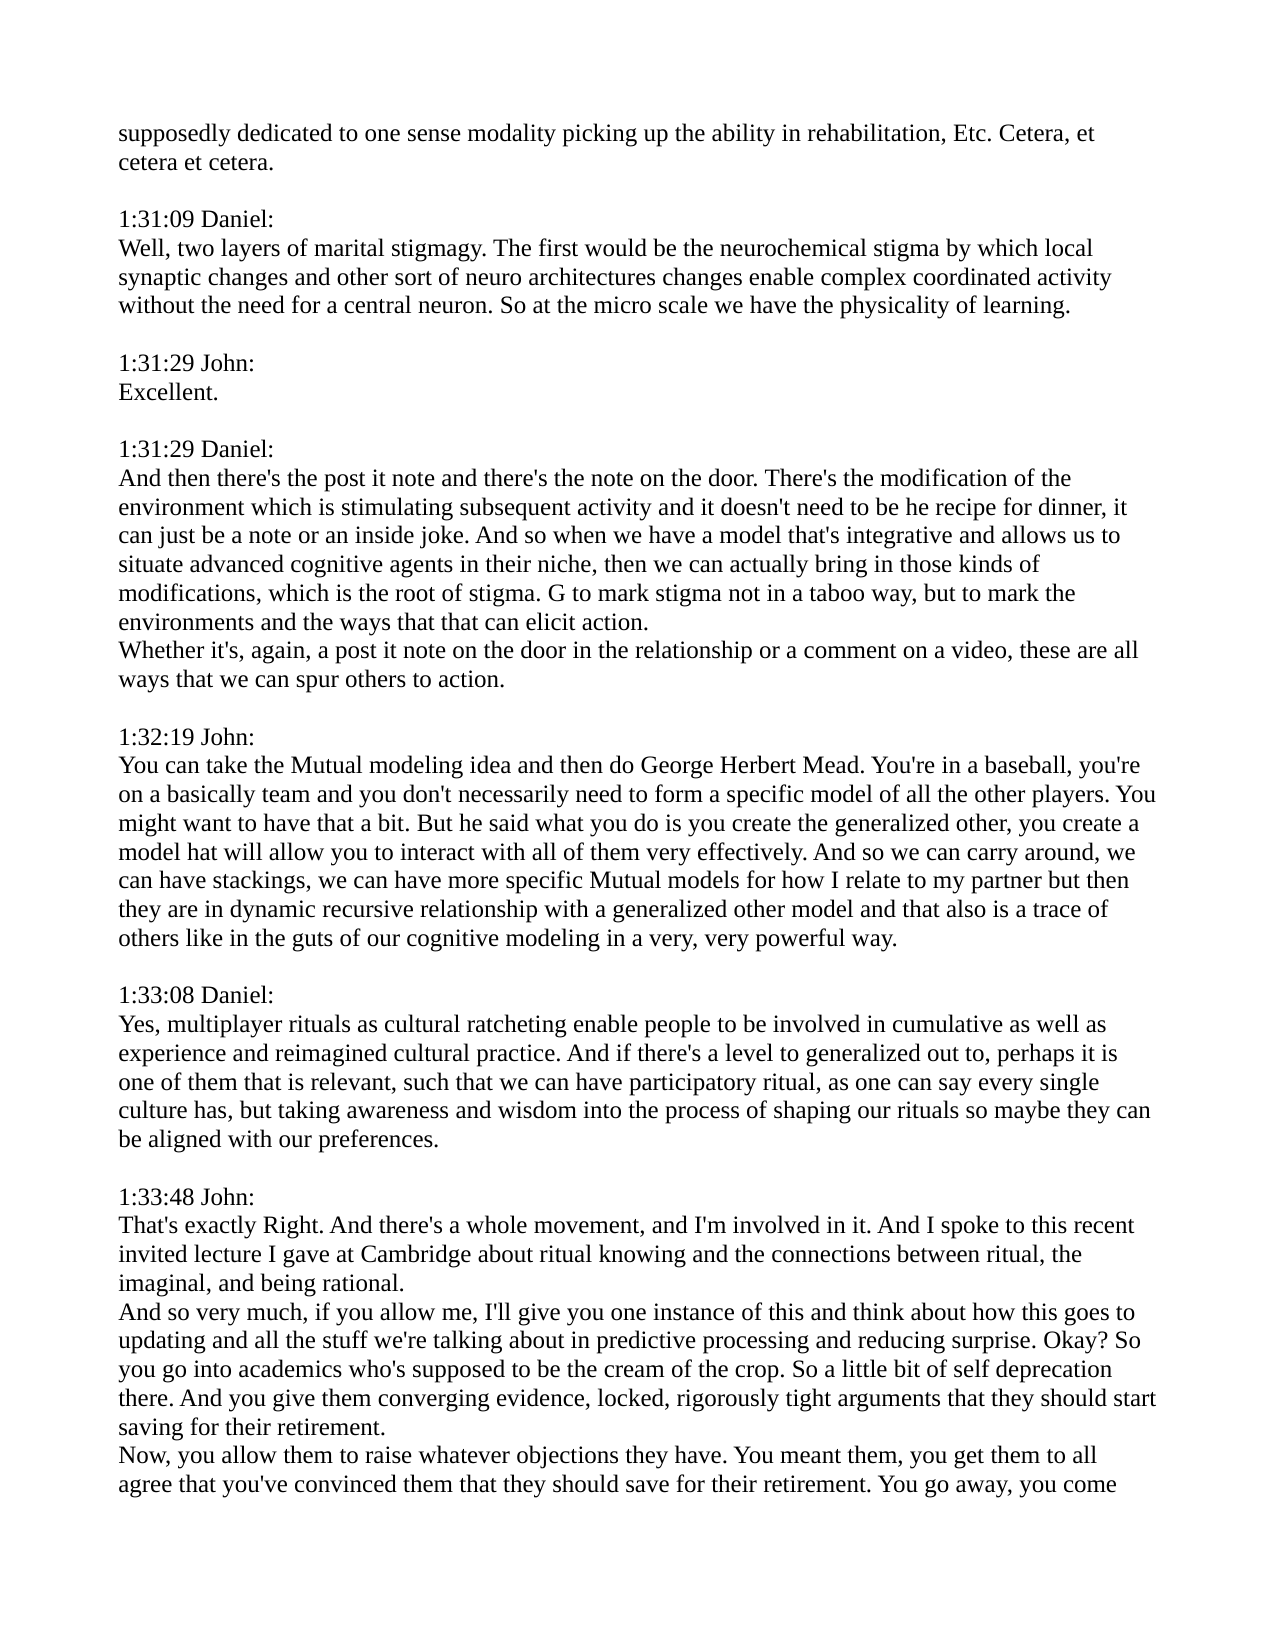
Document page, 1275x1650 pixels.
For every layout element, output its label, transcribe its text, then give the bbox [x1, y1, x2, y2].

text 1:33:48 John: [118, 1182, 1157, 1211]
text And so very much, if you allow me, I'll give you one instance of this and think about how this goes to updating and all the stuff we're talking about in predictive processing and reducing surprise. Okay? So you go into academics who's supposed to be the cream of the crop. So a little bit of self deprecation there. And you give them converging evidence, locked, rigorously tight arguments that they should start saving for their retirement. [118, 1297, 1157, 1441]
text 1:31:09 Daniel: [118, 204, 1157, 233]
text 1:31:29 John: [118, 348, 1157, 377]
text 1:32:19 John: [118, 722, 1157, 751]
text 1:33:08 Daniel: [118, 981, 1157, 1009]
text Yes, multiplayer rituals as cultural ratcheting enable people to be involved in cumulative as well as experience and reimagined cultural practice. And if there's a level to generalized out to, perhaps it is one of them that is relevant, such that we can have participatory ritual, as one can say every single culture has, but taking awareness and wisdom into the process of shaping our rituals so maybe they can be aligned with our preferences. [118, 1009, 1157, 1153]
text Whether it's, again, a post it note on the door in the relationship or a comment on a video, these are all ways that we can spur others to action. [118, 636, 1157, 693]
text And then there's the post it note and there's the note on the door. There's the modification of the environment which is stimulating subsequent activity and it doesn't need to be he recipe for dinner, it can just be a note or an inside joke. And so when we have a model that's integrative and allows us to situate advanced cognitive agents in their niche, then we can actually bring in those kinds of modifications, which is the root of stigma. G to mark stigma not in a taboo way, but to mark the environments and the ways that that can elicit action. [118, 463, 1157, 636]
text supposedly dedicated to one sense modality picking up the ability in rehabilitation, Etc. Cetera, et cetera et cetera. [118, 118, 1157, 176]
text 1:31:29 Daniel: [118, 434, 1157, 463]
text You can take the Mutual modeling idea and then do George Herbert Mead. You're in a baseball, you're on a basically team and you don't necessarily need to form a specific model of all the other players. You might want to have that a bit. But he said what you do is you create the generalized other, you create a model hat will allow you to interact with all of them very effectively. And so we can carry around, we can have stackings, we can have more specific Mutual models for how I relate to my partner but then they are in dynamic recursive relationship with a generalized other model and that also is a trace of others like in the guts of our cognitive modeling in a very, very powerful way. [118, 751, 1157, 952]
text Well, two layers of marital stigmagy. The first would be the neurochemical stigma by which local synaptic changes and other sort of neuro architectures changes enable complex coordinated activity without the need for a central neuron. So at the micro scale we have the physicality of learning. [118, 233, 1157, 319]
text Now, you allow them to raise whatever objections they have. You meant them, you get them to all agree that you've convinced them that they should save for their retirement. You go away, you come [118, 1441, 1157, 1498]
text That's exactly Right. And there's a whole movement, and I'm involved in it. And I spoke to this recent invited lecture I gave at Cambridge about ritual knowing and the connections between ritual, the imaginal, and being rational. [118, 1211, 1157, 1297]
text Excellent. [118, 377, 1157, 406]
